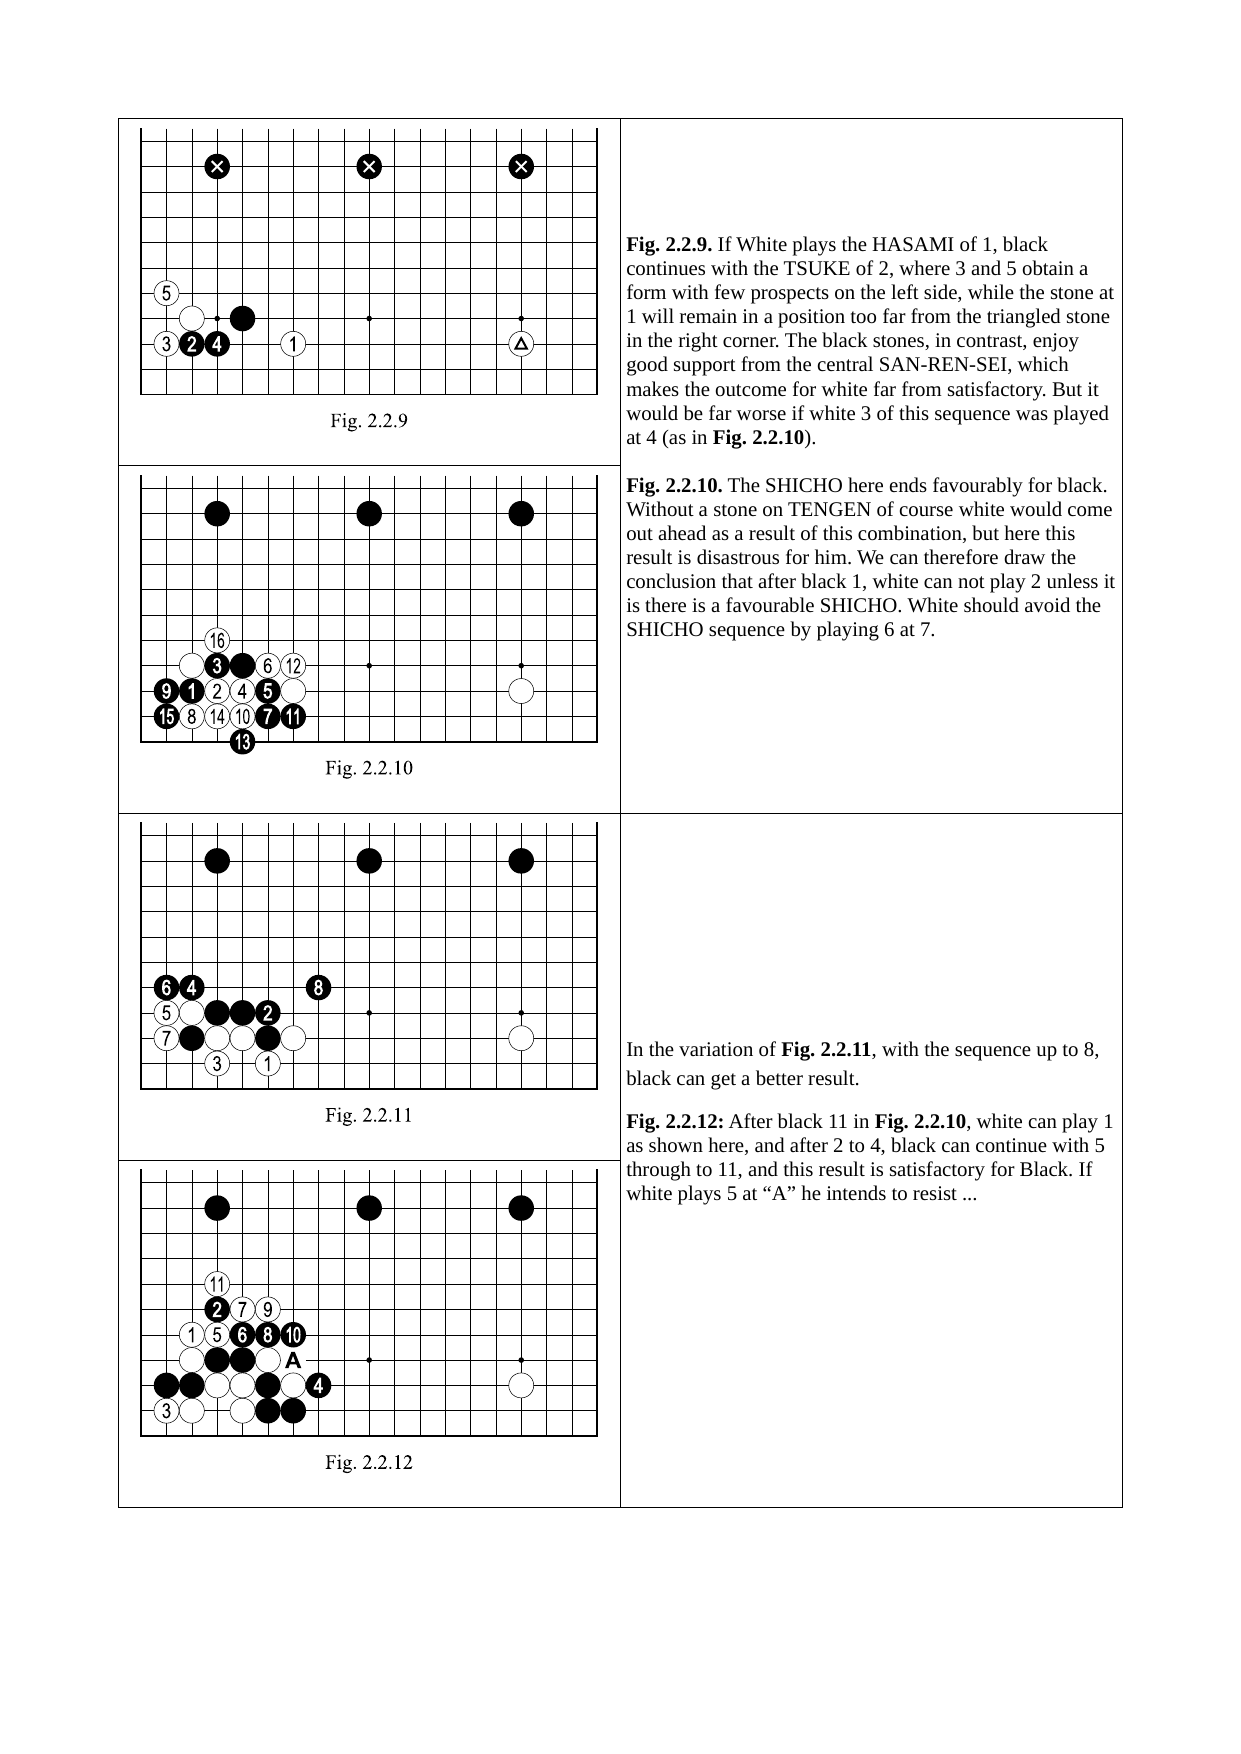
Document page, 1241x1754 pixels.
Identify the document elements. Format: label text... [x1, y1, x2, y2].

table_header Fig. 2.2.9. If White plays the HASAMI of 1, black continues with the TSUKE of 2, where 3 and 5 obtain a form with few prospects on the left side, while the stone at 1 will remain in a position too far from the triangled stone in the right corner. The black stones, in contrast, enjoy good support from the central SAN-REN-SEI, which makes the outcome for white far from satisfactory. But it would be far worse if white 3 of this sequence was played at 4 (as in Fig. 2.2.10). Fig. 2.2.10. The SHICHO here ends favourably for black. Without a stone on TENGEN of course white would come out ahead as a result of this combination, but here this result is disastrous for him. We can therefore draw the conclusion that after black 1, white can not play 2 unless it is there is a favourable SHICHO. White should avoid the SHICHO sequence by playing 6 at 7. [621, 119, 1122, 812]
table_header [119, 119, 620, 465]
table_cell [119, 1161, 620, 1507]
table_cell In the variation of Fig. 2.2.11, with the sequence up to 8, black can get a better result. Fig. 2.2.12: After black 11 in Fig. 2.2.10, white can play 1 as shown here, and after 2 to 4, black can continue with 5 through to 11, and this result is satisfactory for Black. If white plays 5 at “A” he intends to resist ... [621, 814, 1122, 1507]
table_cell [119, 466, 620, 812]
table_cell [119, 814, 620, 1160]
